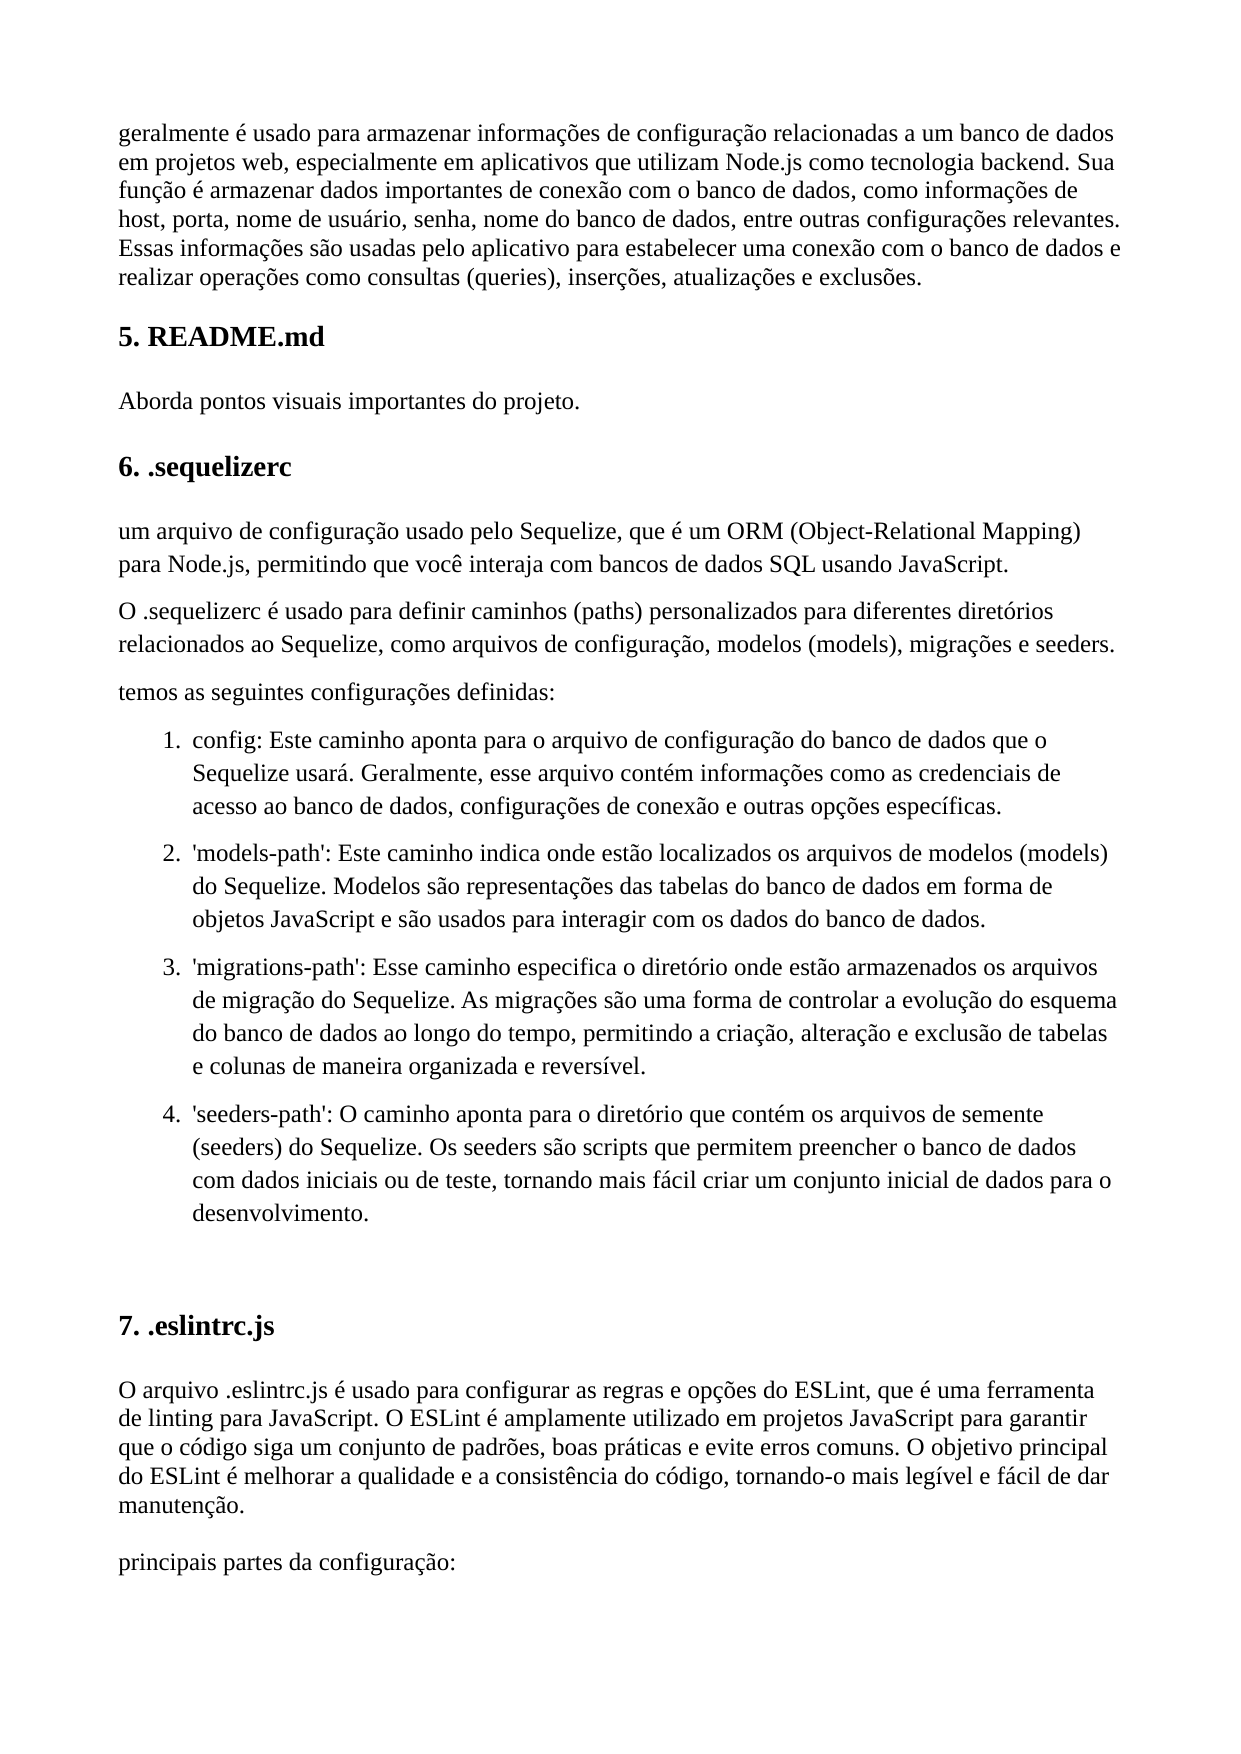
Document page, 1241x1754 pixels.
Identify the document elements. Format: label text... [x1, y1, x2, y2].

text O arquivo .eslintrc.js é usado para configurar as regras e opções do ESLint, que é uma ferramenta de linting para JavaScript. O ESLint é amplamente utilizado em projetos JavaScript para garantir que o código siga um conjunto de padrões, boas práticas e evite erros comuns. O objetivo principal do ESLint é melhorar a qualidade e a consistência do código, tornando-o mais legível e fácil de dar manutenção. [118, 1375, 1122, 1518]
text geralmente é usado para armazenar informações de configuração relacionadas a um banco de dados em projetos web, especialmente em aplicativos que utilizam Node.js como tecnologia backend. Sua função é armazenar dados importantes de conexão com o banco de dados, como informações de host, porta, nome de usuário, senha, nome do banco de dados, entre outras configurações relevantes. Essas informações são usadas pelo aplicativo para estabelecer uma conexão com o banco de dados e realizar operações como consultas (queries), inserções, atualizações e exclusões. [118, 118, 1122, 291]
list 'seeders-path': O caminho aponta para o diretório que contém os arquivos de semente (seeders) do Sequelize. Os seeders são scripts que permitem preencher o banco de dados com dados iniciais ou de teste, tornando mais fácil criar um conjunto inicial de dados para o desenvolvimento. [162, 1099, 1122, 1226]
text 5. README.md [118, 319, 1122, 353]
text Aborda pontos visuais importantes do projeto. [118, 386, 1122, 415]
list config: Este caminho aponta para o arquivo de configuração do banco de dados que o Sequelize usará. Geralmente, esse arquivo contém informações como as credenciais de acesso ao banco de dados, configurações de conexão e outras opções específicas. [162, 725, 1122, 819]
text O .sequelizerc é usado para definir caminhos (paths) personalizados para diferentes diretórios relacionados ao Sequelize, como arquivos de configuração, modelos (models), migrações e seeders. [118, 596, 1122, 658]
list 'models-path': Este caminho indica onde estão localizados os arquivos de modelos (models) do Sequelize. Modelos são representações das tabelas do banco de dados em forma de objetos JavaScript e são usados para interagir com os dados do banco de dados. [162, 838, 1122, 933]
text principais partes da configuração: [118, 1547, 1122, 1576]
text temos as seguintes configurações definidas: [118, 677, 1122, 706]
text um arquivo de configuração usado pelo Sequelize, que é um ORM (Object-Relational Mapping) para Node.js, permitindo que você interaja com bancos de dados SQL usando JavaScript. [118, 516, 1122, 578]
text 6. .sequelizerc [118, 449, 1122, 482]
list 'migrations-path': Esse caminho especifica o diretório onde estão armazenados os arquivos de migração do Sequelize. As migrações são uma forma de controlar a evolução do esquema do banco de dados ao longo do tempo, permitindo a criação, alteração e exclusão de tabelas e colunas de maneira organizada e reversível. [162, 952, 1122, 1080]
text 7. .eslintrc.js [118, 1308, 1122, 1341]
